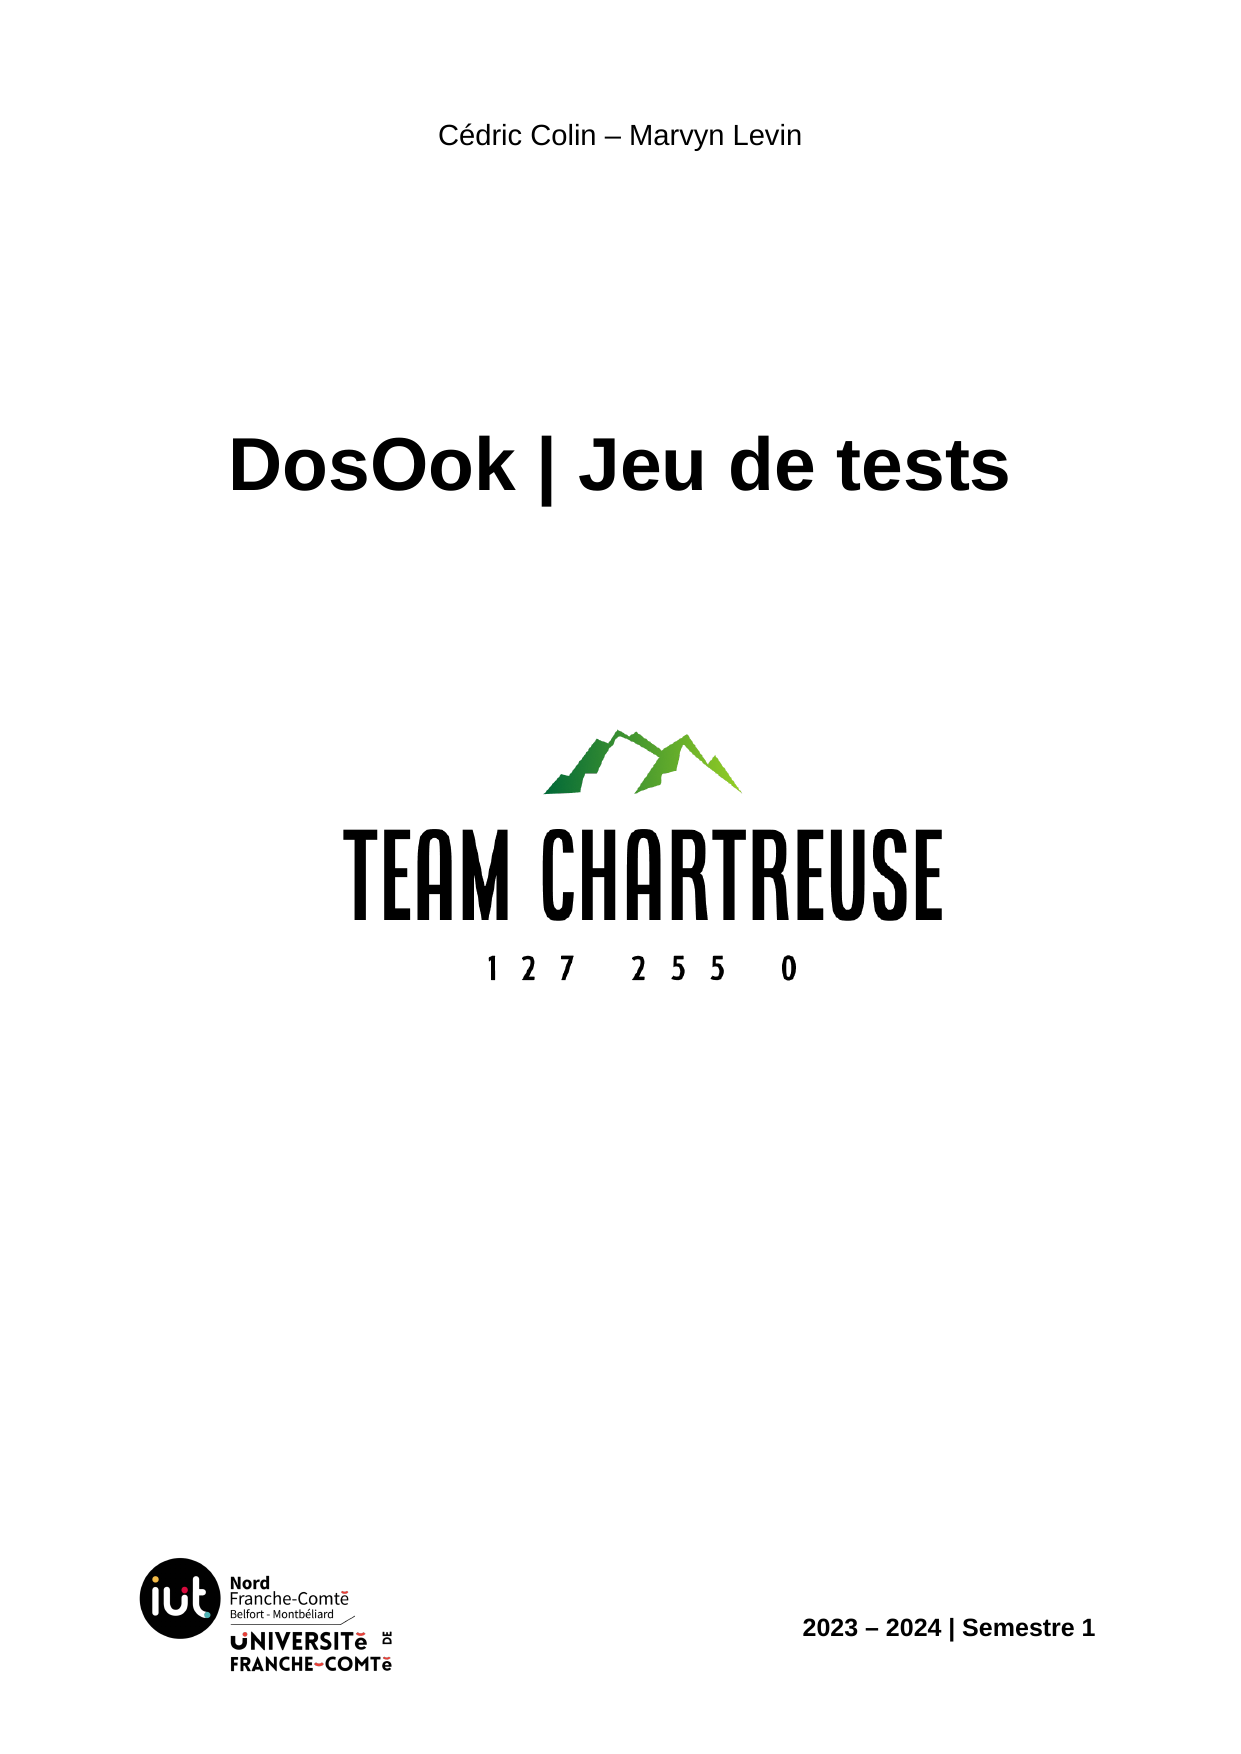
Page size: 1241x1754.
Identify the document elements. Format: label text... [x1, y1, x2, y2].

text DosOok | Jeu de tests [118, 420, 1122, 506]
picture [132, 1545, 399, 1684]
picture [265, 650, 1027, 1097]
text Cédric Colin – Marvyn Levin [118, 118, 1122, 152]
